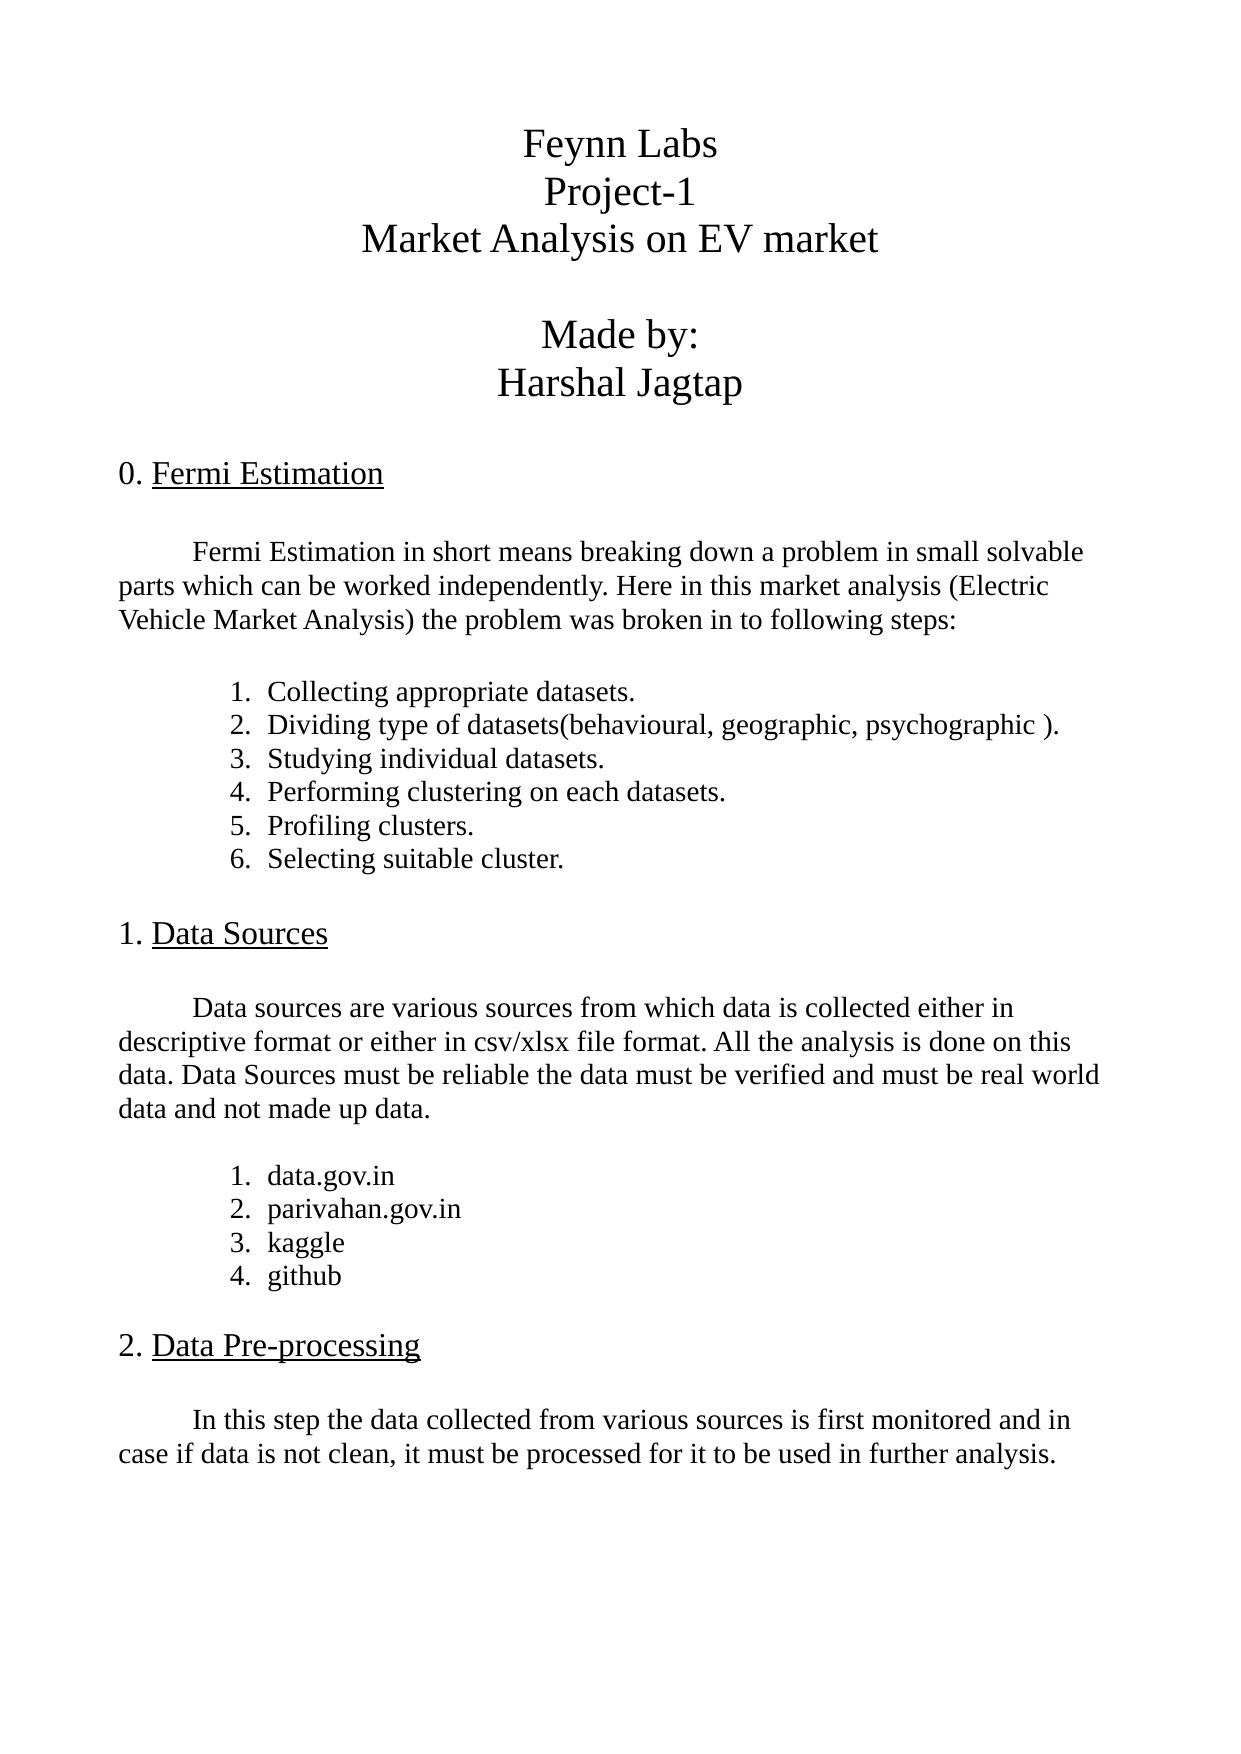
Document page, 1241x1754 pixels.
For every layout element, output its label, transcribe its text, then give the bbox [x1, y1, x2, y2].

list parivahan.gov.in [229, 1191, 1122, 1225]
list Studying individual datasets. [229, 741, 1122, 774]
text Made by: [118, 310, 1122, 358]
list Profiling clusters. [229, 808, 1122, 842]
text 1. Data Sources [118, 913, 1122, 952]
text Fermi Estimation in short means breaking down a problem in small solvable parts which can be worked independently. Here in this market analysis (Electric Vehicle Market Analysis) the problem was broken in to following steps: [118, 530, 1122, 636]
list kaggle [229, 1225, 1122, 1258]
list Selecting suitable cluster. [229, 842, 1122, 875]
text Project-1 [118, 166, 1122, 214]
list github [229, 1258, 1122, 1292]
text 0. Fermi Estimation [118, 453, 1122, 492]
list data.gov.in [229, 1158, 1122, 1191]
list Performing clustering on each datasets. [229, 774, 1122, 808]
text Data sources are various sources from which data is collected either in descriptive format or either in csv/xlsx file format. All the analysis is done on this data. Data Sources must be reliable the data must be verified and must be real world data and not made up data. [118, 990, 1122, 1124]
text Market Analysis on EV market [118, 214, 1122, 262]
text Feynn Labs [118, 118, 1122, 166]
list Dividing type of datasets(behavioural, geographic, psychographic ). [229, 707, 1122, 741]
text 2. Data Pre-processing [118, 1326, 1122, 1364]
list Collecting appropriate datasets. [229, 674, 1122, 707]
text Harshal Jagtap [118, 358, 1122, 406]
text In this step the data collected from various sources is first monitored and in case if data is not clean, it must be processed for it to be used in further analysis. [118, 1402, 1122, 1469]
